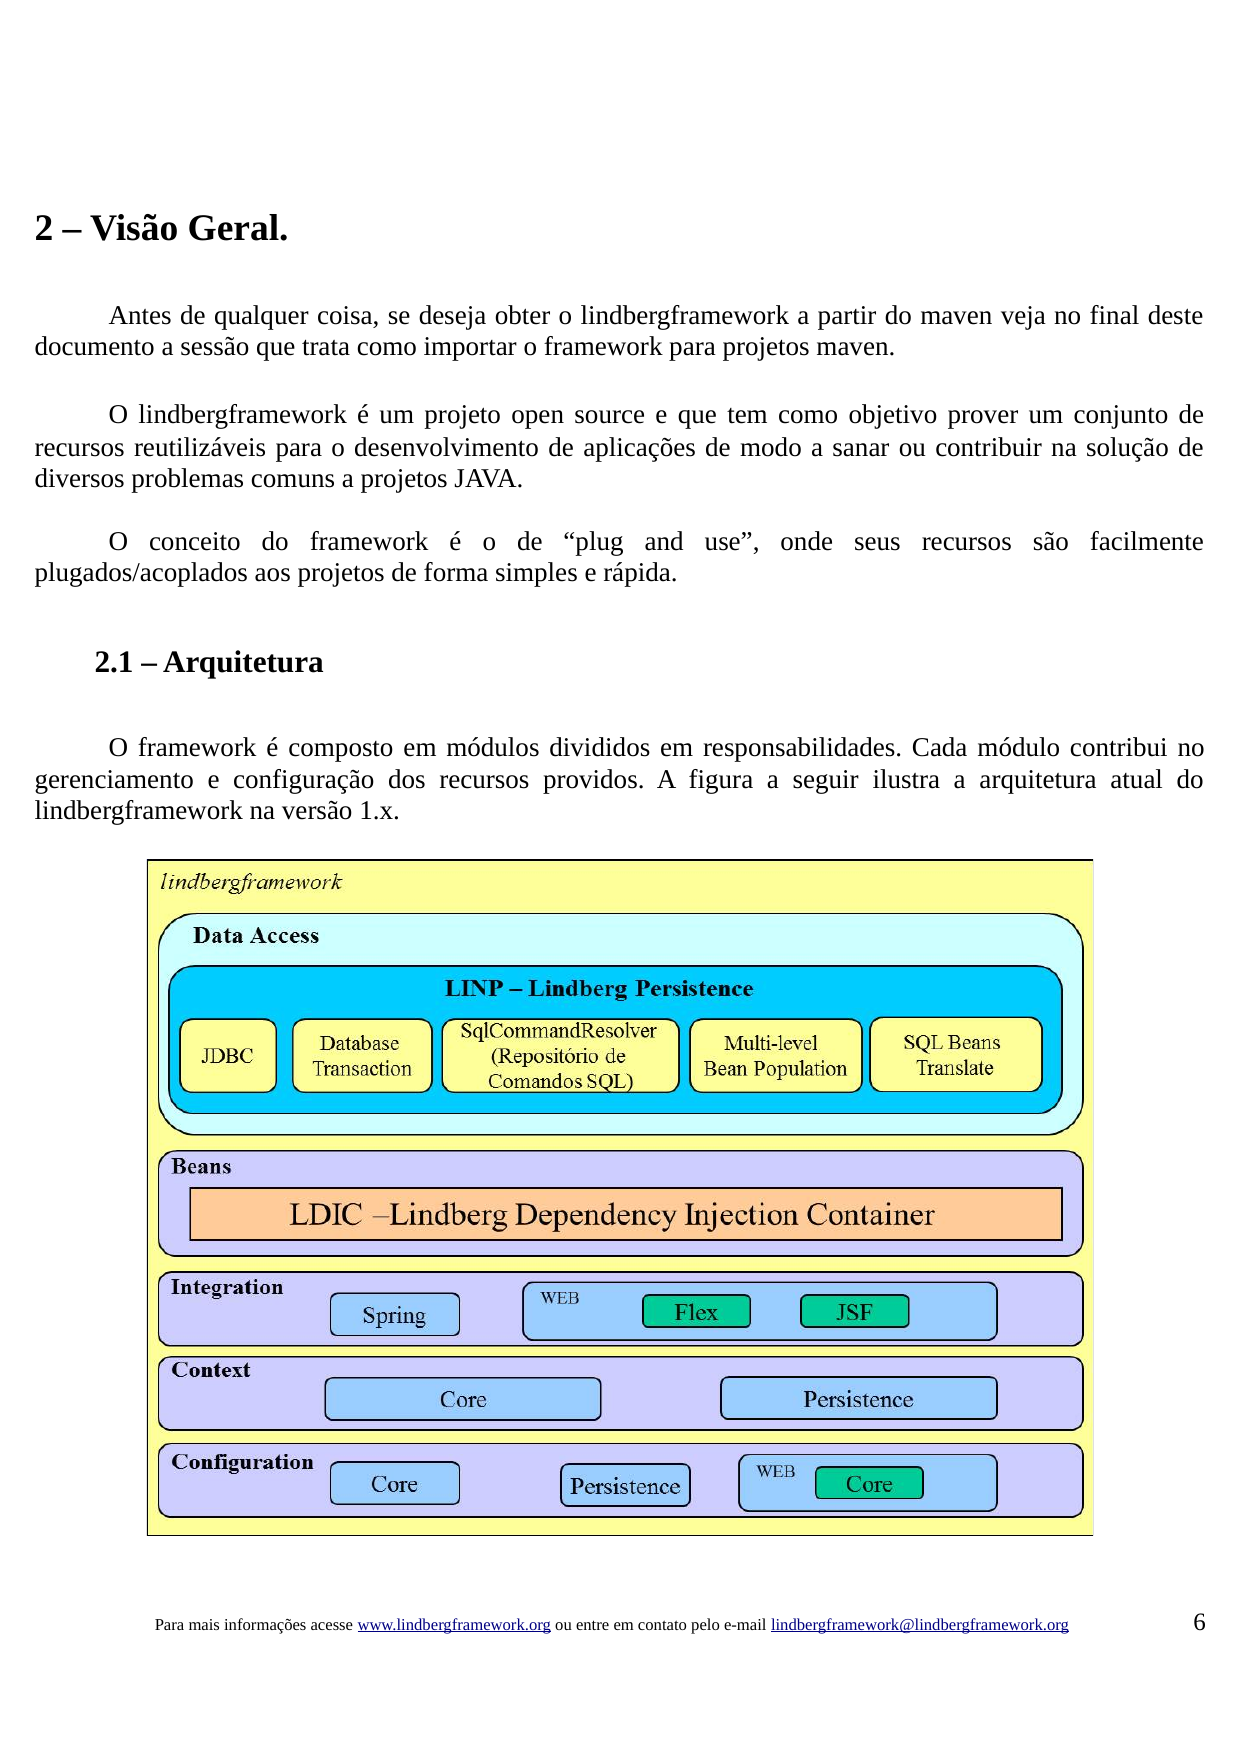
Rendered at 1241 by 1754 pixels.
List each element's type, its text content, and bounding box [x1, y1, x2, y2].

text Antes de qualquer coisa, se deseja obter o lindbergframework a partir do maven veja no final deste documento a sessão que trata como importar o framework para projetos maven. [34, 299, 1206, 362]
text O framework é composto em módulos divididos em responsabilidades. Cada módulo contribui no gerenciamento e configuração dos recursos providos. A figura a seguir ilustra a arquitetura atual do lindbergframework na versão 1.x. [34, 727, 1206, 826]
picture [146, 859, 1094, 1536]
text O conceito do framework é o de “plug and use”, onde seus recursos são facilmente plugados/acoplados aos projetos de forma simples e rápida. [34, 524, 1206, 587]
subtitle 2 – Visão Geral. [34, 205, 1206, 248]
text O lindbergframework é um projeto open source e que tem como objetivo prover um conjunto de recursos reutilizáveis para o desenvolvimento de aplicações de modo a sanar ou contribuir na solução de diversos problemas comuns a projetos JAVA. [34, 393, 1206, 493]
subtitle 2.1 – Arquitetura [34, 643, 1206, 679]
